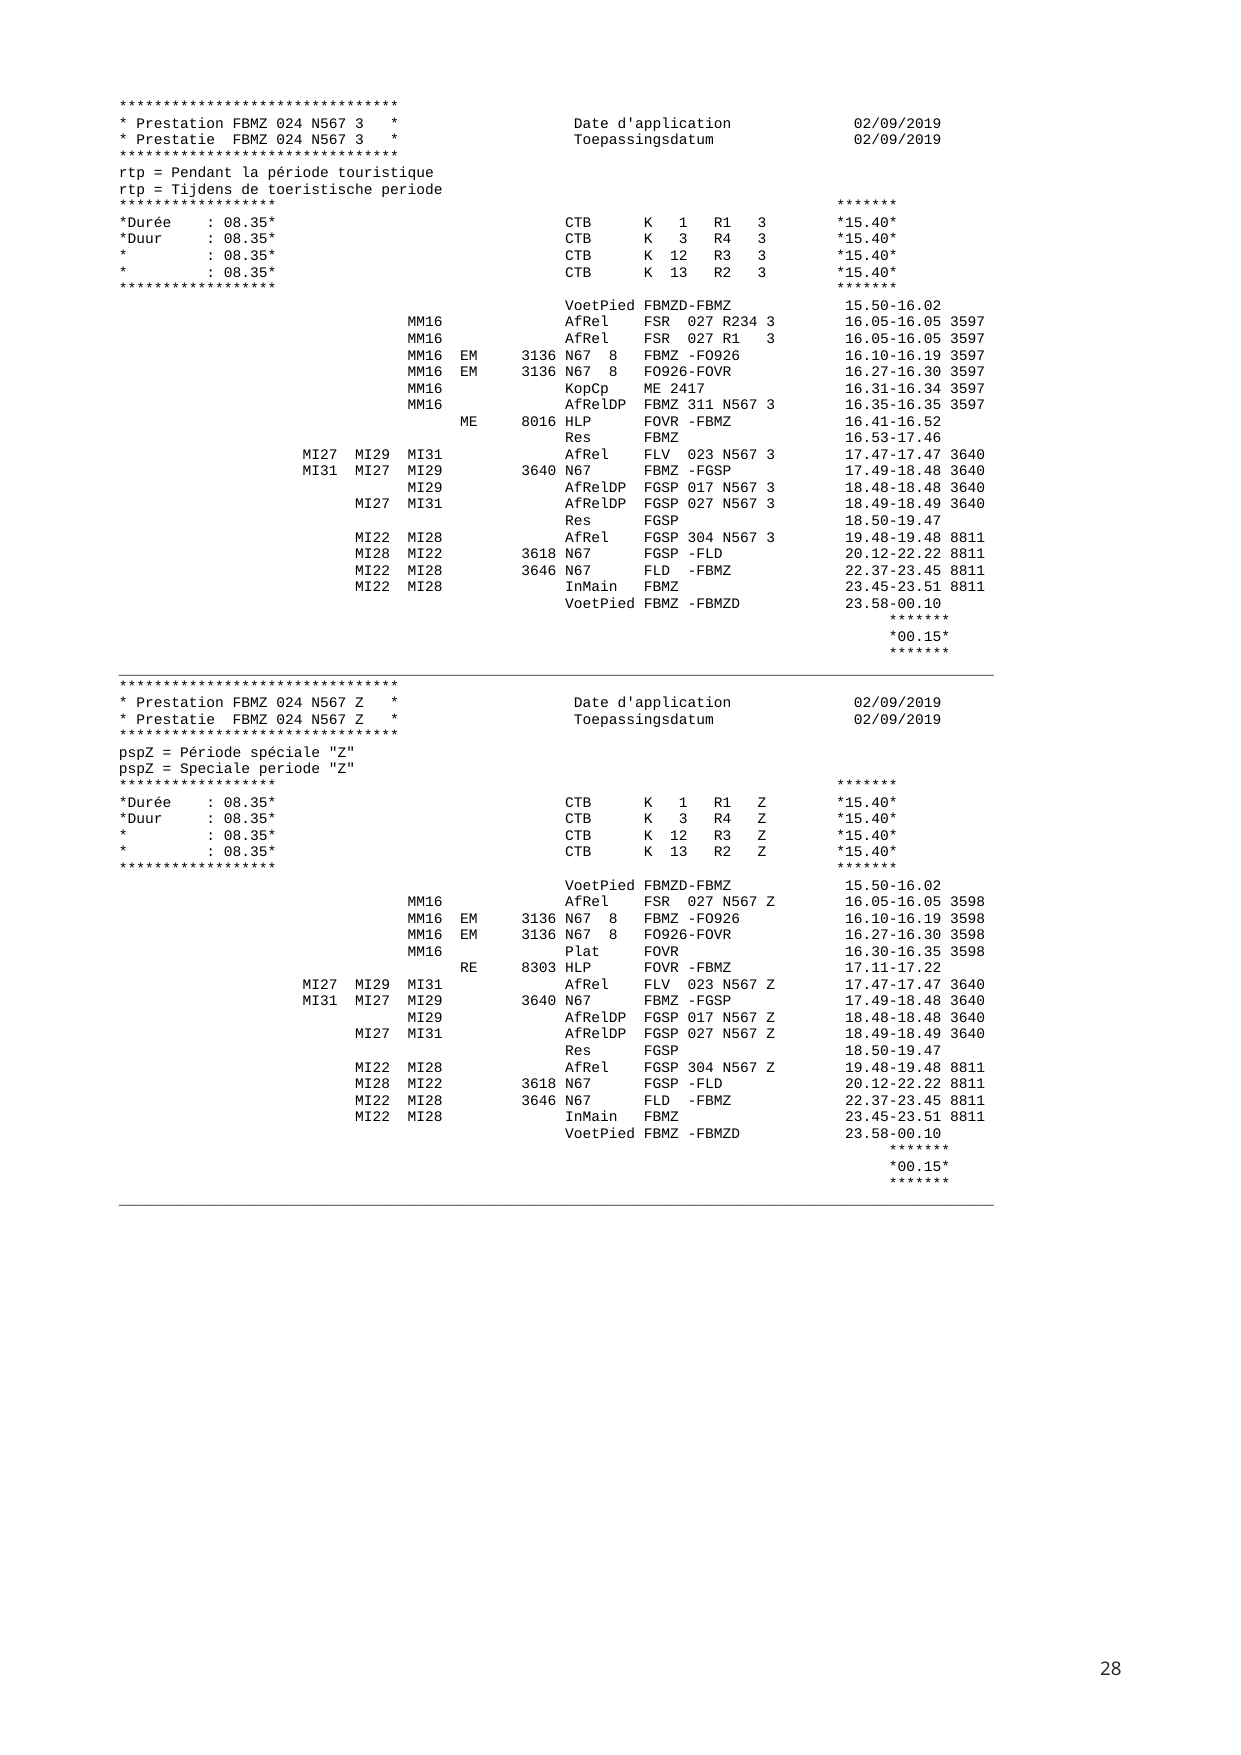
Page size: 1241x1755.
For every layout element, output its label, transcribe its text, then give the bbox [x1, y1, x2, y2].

text ******************************** * Prestation FBMZ 024 N567 Z * Date d'application 02/09/2019 * Prestatie FBMZ 024 N567 Z * Toepassingsdatum 02/09/2019 ******************************** pspZ = Période spéciale "Z" pspZ = Speciale periode "Z" ****************** ******* *Durée : 08.35* CTB K 1 R1 Z *15.40* *Duur : 08.35* CTB K 3 R4 Z *15.40* * : 08.35* CTB K 12 R3 Z *15.40* * : 08.35* CTB K 13 R2 Z *15.40* ****************** ******* VoetPied FBMZD-FBMZ 15.50-16.02 MM16 AfRel FSR 027 N567 Z 16.05-16.05 3598 MM16 EM 3136 N67 8 FBMZ -FO926 16.10-16.19 3598 MM16 EM 3136 N67 8 FO926-FOVR 16.27-16.30 3598 MM16 Plat FOVR 16.30-16.35 3598 RE 8303 HLP FOVR -FBMZ 17.11-17.22 MI27 MI29 MI31 AfRel FLV 023 N567 Z 17.47-17.47 3640 MI31 MI27 MI29 3640 N67 FBMZ -FGSP 17.49-18.48 3640 MI29 AfRelDP FGSP 017 N567 Z 18.48-18.48 3640 MI27 MI31 AfRelDP FGSP 027 N567 Z 18.49-18.49 3640 Res FGSP 18.50-19.47 MI22 MI28 AfRel FGSP 304 N567 Z 19.48-19.48 8811 MI28 MI22 3618 N67 FGSP -FLD 20.12-22.22 8811 MI22 MI28 3646 N67 FLD -FBMZ 22.37-23.45 8811 MI22 MI28 InMain FBMZ 23.45-23.51 8811 VoetPied FBMZ -FBMZD 23.58-00.10 ******* *00.15* ******* ____________________________________________________________________________________________________ [119, 679, 1122, 1209]
text ******************************** * Prestation FBMZ 024 N567 3 * Date d'application 02/09/2019 * Prestatie FBMZ 024 N567 3 * Toepassingsdatum 02/09/2019 ******************************** rtp = Pendant la période touristique rtp = Tijdens de toeristische periode ****************** ******* *Durée : 08.35* CTB K 1 R1 3 *15.40* *Duur : 08.35* CTB K 3 R4 3 *15.40* * : 08.35* CTB K 12 R3 3 *15.40* * : 08.35* CTB K 13 R2 3 *15.40* ****************** ******* VoetPied FBMZD-FBMZ 15.50-16.02 MM16 AfRel FSR 027 R234 3 16.05-16.05 3597 MM16 AfRel FSR 027 R1 3 16.05-16.05 3597 MM16 EM 3136 N67 8 FBMZ -FO926 16.10-16.19 3597 MM16 EM 3136 N67 8 FO926-FOVR 16.27-16.30 3597 MM16 KopCp ME 2417 16.31-16.34 3597 MM16 AfRelDP FBMZ 311 N567 3 16.35-16.35 3597 ME 8016 HLP FOVR -FBMZ 16.41-16.52 Res FBMZ 16.53-17.46 MI27 MI29 MI31 AfRel FLV 023 N567 3 17.47-17.47 3640 MI31 MI27 MI29 3640 N67 FBMZ -FGSP 17.49-18.48 3640 MI29 AfRelDP FGSP 017 N567 3 18.48-18.48 3640 MI27 MI31 AfRelDP FGSP 027 N567 3 18.49-18.49 3640 Res FGSP 18.50-19.47 MI22 MI28 AfRel FGSP 304 N567 3 19.48-19.48 8811 MI28 MI22 3618 N67 FGSP -FLD 20.12-22.22 8811 MI22 MI28 3646 N67 FLD -FBMZ 22.37-23.45 8811 MI22 MI28 InMain FBMZ 23.45-23.51 8811 VoetPied FBMZ -FBMZD 23.58-00.10 ******* *00.15* ******* ____________________________________________________________________________________________________ [119, 99, 1122, 679]
